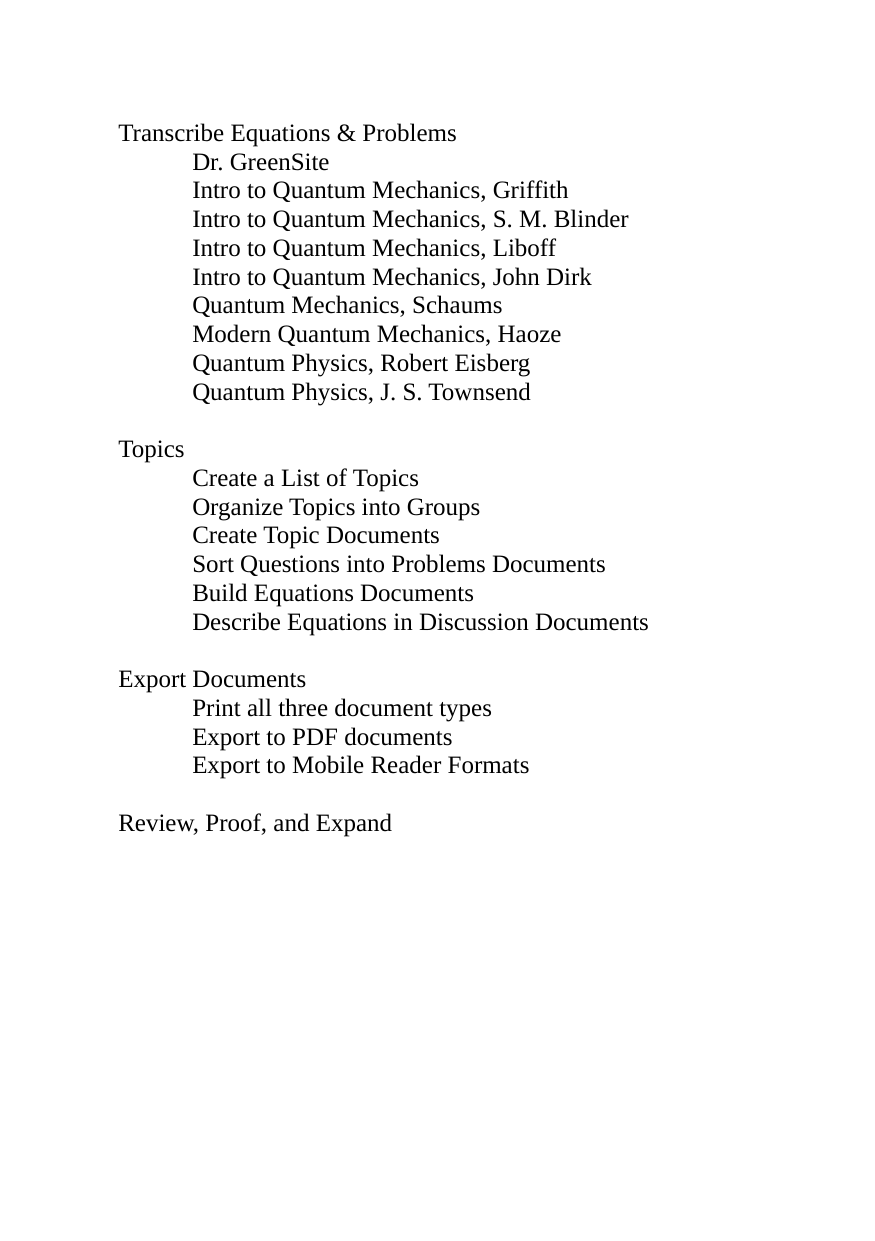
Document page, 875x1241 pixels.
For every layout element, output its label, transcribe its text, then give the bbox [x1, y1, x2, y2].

text Export to PDF documents [118, 722, 756, 751]
text Intro to Quantum Mechanics, John Dirk [118, 262, 756, 291]
text Transcribe Equations & Problems [118, 118, 756, 147]
text Intro to Quantum Mechanics, S. M. Blinder [118, 204, 756, 233]
text Intro to Quantum Mechanics, Griffith [118, 176, 756, 204]
text Export Documents [118, 664, 756, 693]
text Describe Equations in Discussion Documents [118, 607, 756, 636]
text Create Topic Documents [118, 521, 756, 549]
text Build Equations Documents [118, 578, 756, 607]
text Export to Mobile Reader Formats [118, 751, 756, 779]
text Modern Quantum Mechanics, Haoze [118, 319, 756, 348]
text Quantum Physics, Robert Eisberg [118, 348, 756, 377]
text Print all three document types [118, 693, 756, 722]
text Review, Proof, and Expand [118, 808, 756, 837]
text Quantum Mechanics, Schaums [118, 291, 756, 319]
text Intro to Quantum Mechanics, Liboff [118, 233, 756, 262]
text Topics [118, 434, 756, 463]
text Sort Questions into Problems Documents [118, 549, 756, 578]
text Dr. GreenSite [118, 147, 756, 176]
text Quantum Physics, J. S. Townsend [118, 377, 756, 406]
text Create a List of Topics [118, 463, 756, 492]
text Organize Topics into Groups [118, 492, 756, 521]
